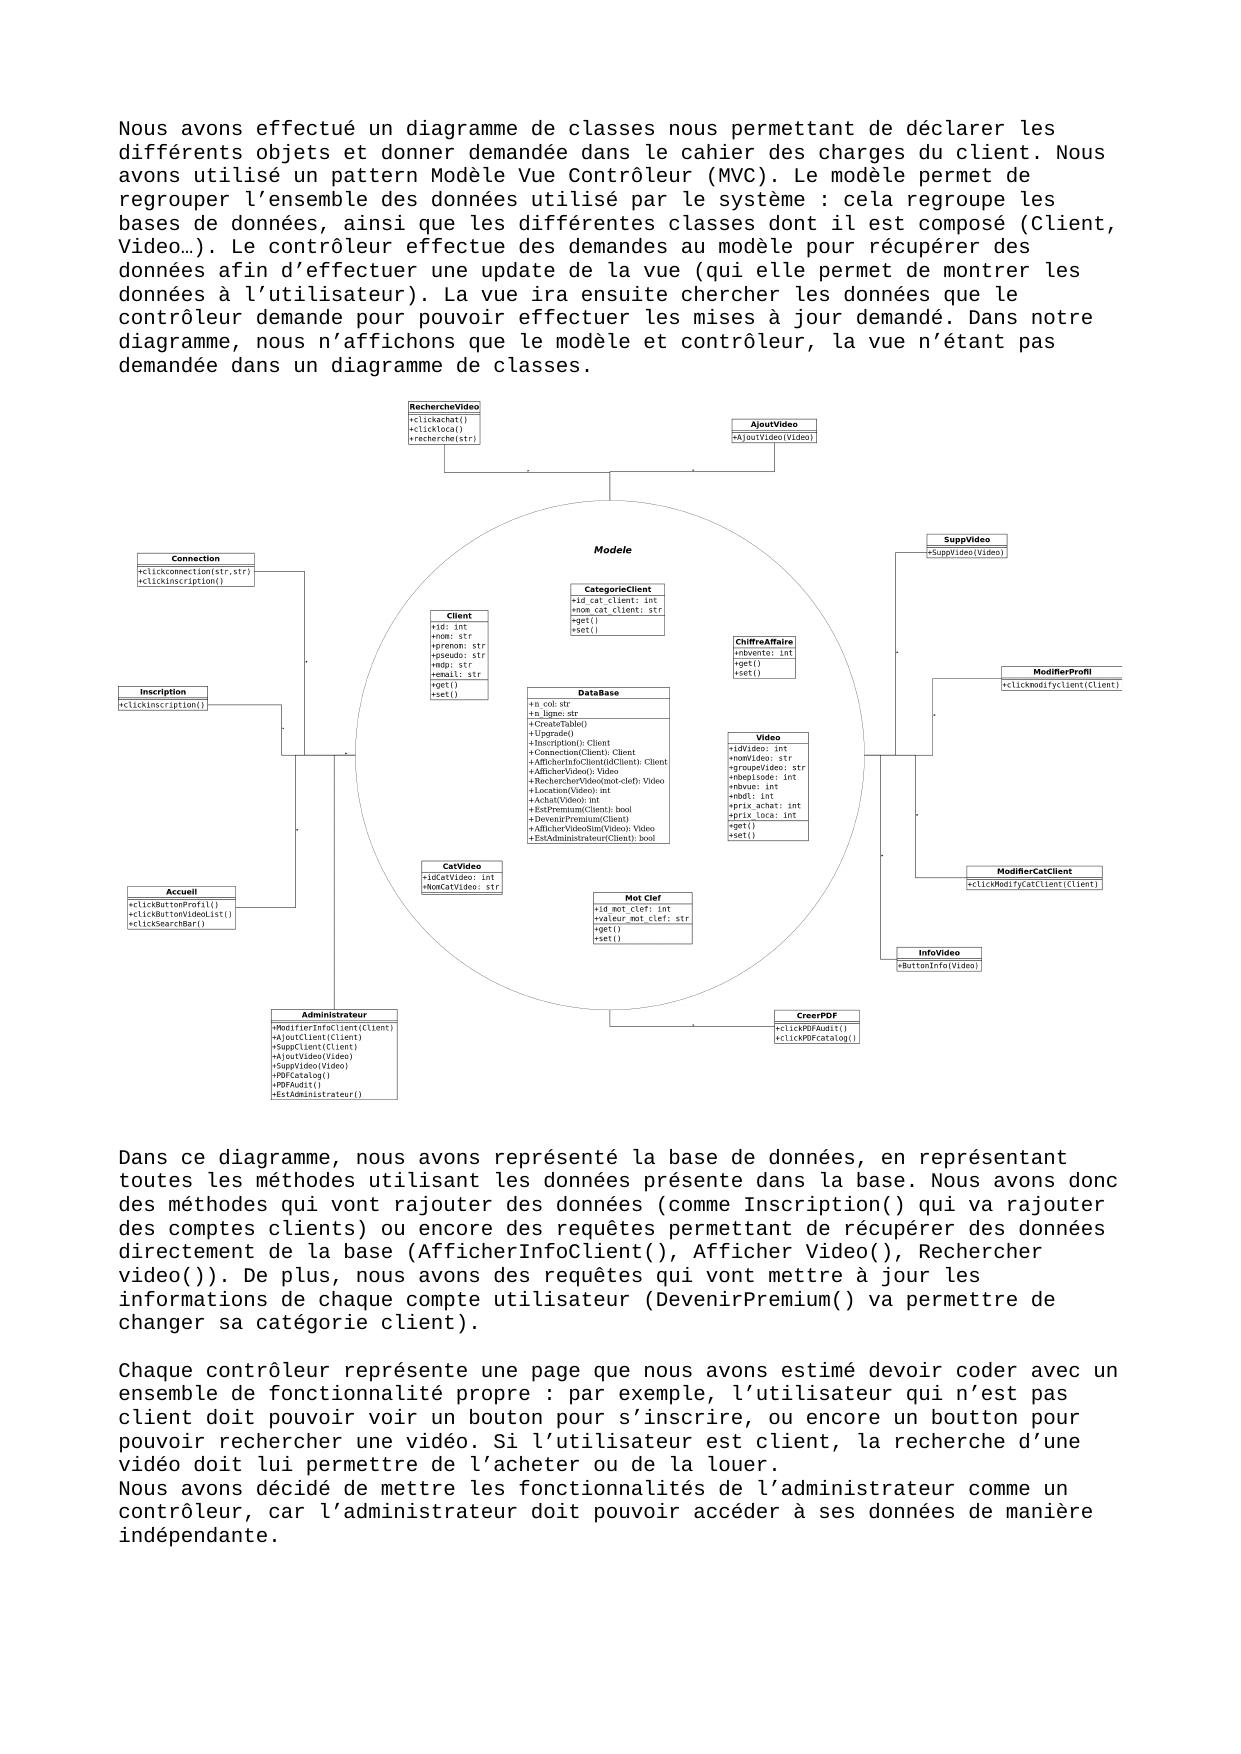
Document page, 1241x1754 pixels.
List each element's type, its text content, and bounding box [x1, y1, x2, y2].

text Nous avons effectué un diagramme de classes nous permettant de déclarer les différents objets et donner demandée dans le cahier des charges du client. Nous avons utilisé un pattern Modèle Vue Contrôleur (MVC). Le modèle permet de regrouper l’ensemble des données utilisé par le système : cela regroupe les bases de données, ainsi que les différentes classes dont il est composé (Client, Video…). Le contrôleur effectue des demandes au modèle pour récupérer des données afin d’effectuer une update de la vue (qui elle permet de montrer les données à l’utilisateur). La vue ira ensuite chercher les données que le contrôleur demande pour pouvoir effectuer les mises à jour demandé. Dans notre diagramme, nous n’affichons que le modèle et contrôleur, la vue n’étant pas demandée dans un diagramme de classes. [118, 118, 1122, 378]
text Nous avons décidé de mettre les fonctionnalités de l’administrateur comme un contrôleur, car l’administrateur doit pouvoir accéder à ses données de manière indépendante. [118, 1478, 1122, 1549]
text Dans ce diagramme, nous avons représenté la base de données, en représentant toutes les méthodes utilisant les données présente dans la base. Nous avons donc des méthodes qui vont rajouter des données (comme Inscription() qui va rajouter des comptes clients) ou encore des requêtes permettant de récupérer des données directement de la base (AfficherInfoClient(), Afficher Video(), Rechercher video()). De plus, nous avons des requêtes qui vont mettre à jour les informations de chaque compte utilisateur (DevenirPremium() va permettre de changer sa catégorie client). [118, 1147, 1122, 1336]
text Chaque contrôleur représente une page que nous avons estimé devoir coder avec un ensemble de fonctionnalité propre : par exemple, l’utilisateur qui n’est pas client doit pouvoir voir un bouton pour s’inscrire, ou encore un boutton pour pouvoir rechercher une vidéo. Si l’utilisateur est client, la recherche d’une vidéo doit lui permettre de l’acheter ou de la louer. [118, 1360, 1122, 1478]
picture [118, 401, 1123, 1100]
